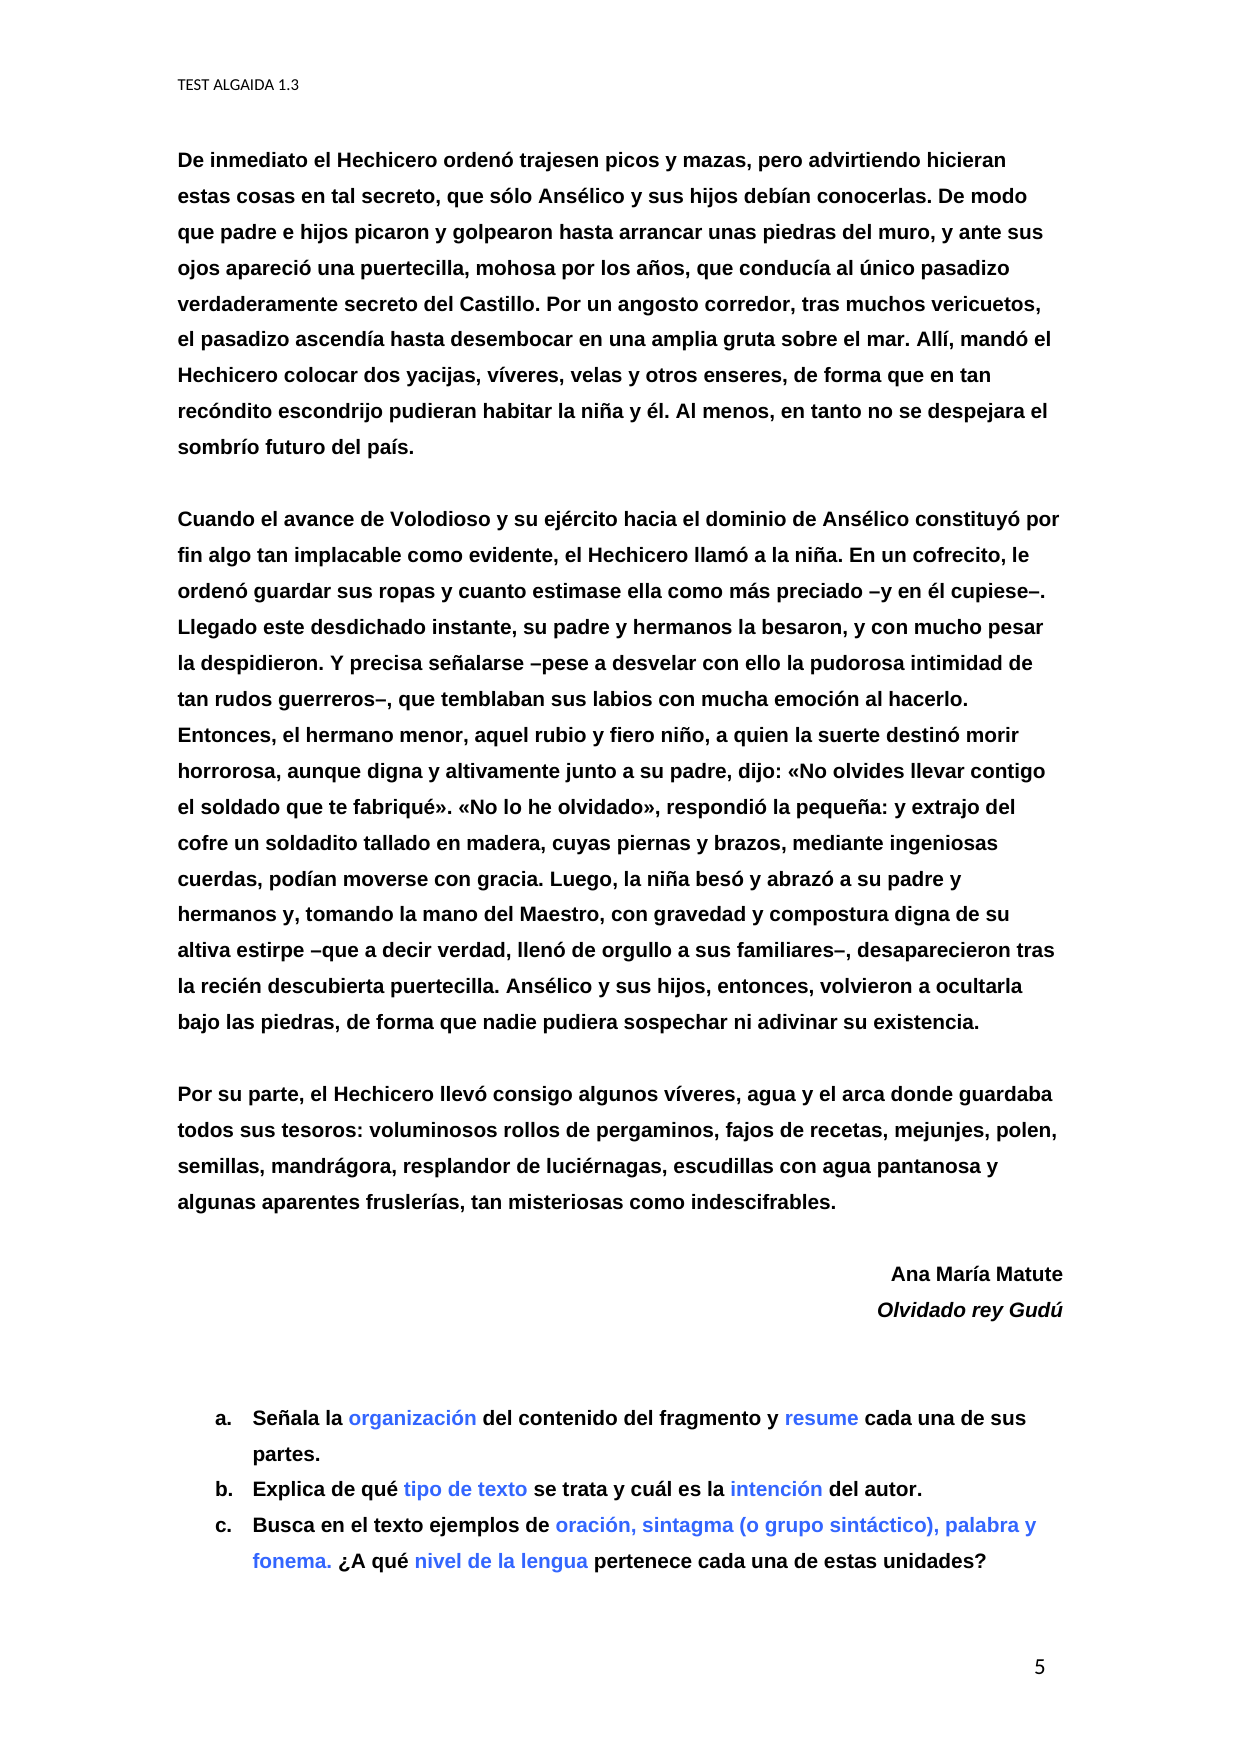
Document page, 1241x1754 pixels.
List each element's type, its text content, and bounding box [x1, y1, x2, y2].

text Cuando el avance de Volodioso y su ejército hacia el dominio de Ansélico constituyó por fin algo tan implacable como evidente, el Hechicero llamó a la niña. En un cofrecito, le ordenó guardar sus ropas y cuanto estimase ella como más preciado –y en él cupiese–. Llegado este desdichado instante, su padre y hermanos la besaron, y con mucho pesar la despidieron. Y precisa señalarse –pese a desvelar con ello la pudorosa intimidad de tan rudos guerreros–, que temblaban sus labios con mucha emoción al hacerlo. Entonces, el hermano menor, aquel rubio y fiero niño, a quien la suerte destinó morir horrorosa, aunque digna y altivamente junto a su padre, dijo: «No olvides llevar contigo el soldado que te fabriqué». «No lo he olvidado», respondió la pequeña: y extrajo del cofre un soldadito tallado en madera, cuyas piernas y brazos, mediante ingeniosas cuerdas, podían moverse con gracia. Luego, la niña besó y abrazó a su padre y hermanos y, tomando la mano del Maestro, con gravedad y compostura digna de su altiva estirpe –que a decir verdad, llenó de orgullo a sus familiares–, desaparecieron tras la recién descubierta puertecilla. Ansélico y sus hijos, entonces, volvieron a ocultarla bajo las piedras, de forma que nadie pudiera sospechar ni adivinar su existencia. [177, 507, 1063, 1034]
text Ana María Matute [177, 1262, 1063, 1286]
text De inmediato el Hechicero ordenó trajesen picos y mazas, pero advirtiendo hicieran estas cosas en tal secreto, que sólo Ansélico y sus hijos debían conocerlas. De modo que padre e hijos picaron y golpearon hasta arrancar unas piedras del muro, y ante sus ojos apareció una puertecilla, mohosa por los años, que conducía al único pasadizo verdaderamente secreto del Castillo. Por un angosto corredor, tras muchos vericuetos, el pasadizo ascendía hasta desembocar en una amplia gruta sobre el mar. Allí, mandó el Hechicero colocar dos yacijas, víveres, velas y otros enseres, de forma que en tan recóndito escondrijo pudieran habitar la niña y él. Al menos, en tanto no se despejara el sombrío futuro del país. [177, 148, 1063, 459]
list Señala la organización del contenido del fragmento y resume cada una de sus partes. [215, 1405, 1063, 1465]
text Olvidado rey Gudú [177, 1298, 1063, 1322]
list Explica de qué tipo de texto se trata y cuál es la intención del autor. [215, 1477, 1063, 1501]
list Busca en el texto ejemplos de oración, sintagma (o grupo sintáctico), palabra y fonema. ¿A qué nivel de la lengua pertenece cada una de estas unidades? [215, 1513, 1063, 1573]
text Por su parte, el Hechicero llevó consigo algunos víveres, agua y el arca donde guardaba todos sus tesoros: voluminosos rollos de pergaminos, fajos de recetas, mejunjes, polen, semillas, mandrágora, resplandor de luciérnagas, escudillas con agua pantanosa y algunas aparentes fruslerías, tan misteriosas como indescifrables. [177, 1082, 1063, 1214]
